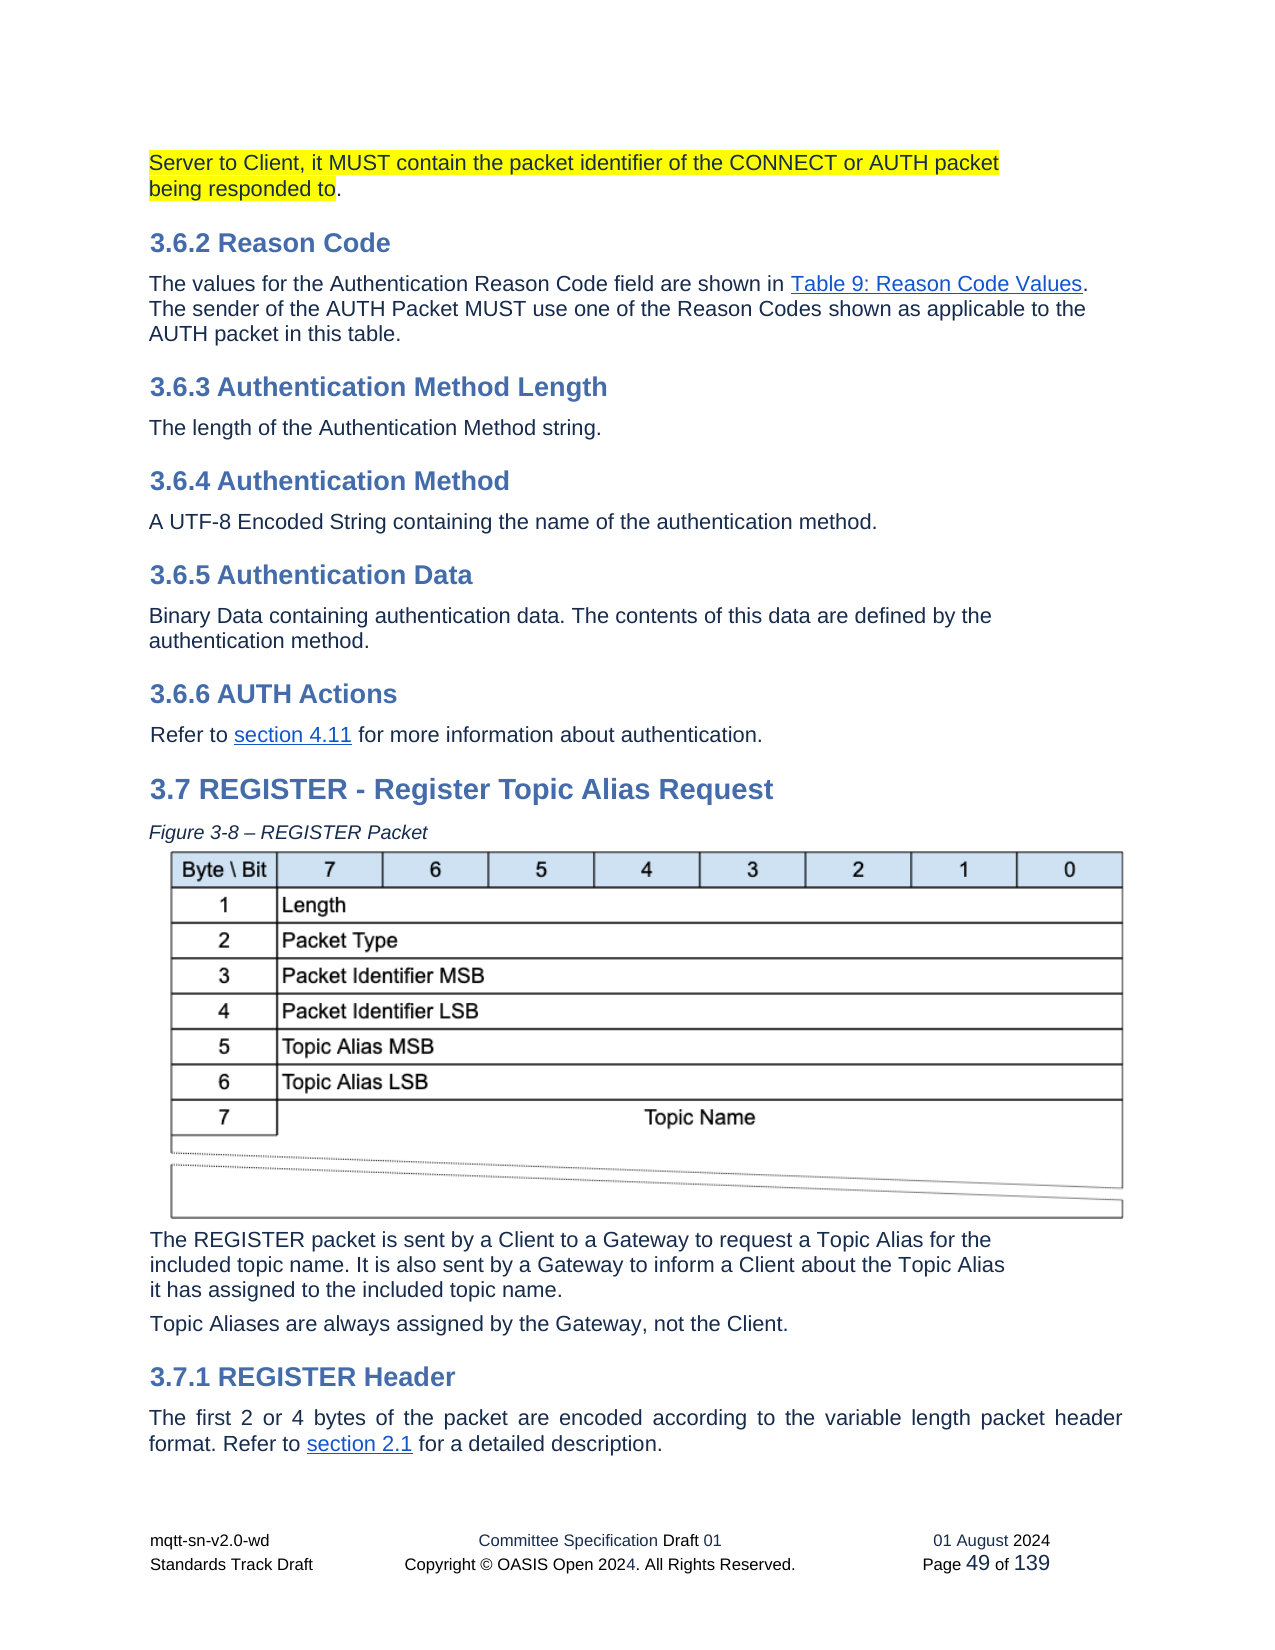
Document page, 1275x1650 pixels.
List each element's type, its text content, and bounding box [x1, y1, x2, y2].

subtitle 3.6.3 Authentication Method Length [150, 371, 1124, 402]
subtitle 3.6.5 Authentication Data [150, 559, 1124, 590]
text Topic Aliases are always assigned by the Gateway, not the Client. [149, 1311, 1022, 1336]
text The REGISTER packet is sent by a Client to a Gateway to request a Topic Alias for the included topic name. It is also sent by a Gateway to inform a Client about the Topic Alias it has assigned to the included topic name. [149, 1227, 1022, 1302]
text Figure 3-8 – REGISTER Packet [148, 821, 1124, 843]
subtitle 3.6.4 Authentication Method [150, 465, 1124, 496]
subtitle 3.6.6 AUTH Actions [150, 678, 1124, 709]
picture [148, 851, 1124, 1219]
text A UTF-8 Encoded String containing the name of the authentication method. [148, 509, 1124, 534]
text The values for the Authentication Reason Code field are shown in Table 9: Reason Code Values. The sender of the AUTH Packet MUST use one of the Reason Codes shown as applicable to the AUTH packet in this table. [148, 271, 1124, 346]
subtitle 3.7 REGISTER - Register Topic Alias Request [150, 772, 1124, 806]
text The first 2 or 4 bytes of the packet are encoded according to the variable length packet header format. Refer to section 2.1 for a detailed description. [148, 1405, 1124, 1456]
text The length of the Authentication Method string. [148, 415, 1124, 440]
text Refer to section 4.11 for more information about authentication. [150, 722, 1125, 747]
text Binary Data containing authentication data. The contents of this data are defined by the authentication method. [148, 603, 1124, 653]
text Server to Client, it MUST contain the packet identifier of the CONNECT or AUTH packet being responded to. [148, 150, 1022, 201]
subtitle 3.7.1 REGISTER Header [150, 1361, 1124, 1392]
subtitle 3.6.2 Reason Code [150, 227, 1124, 258]
